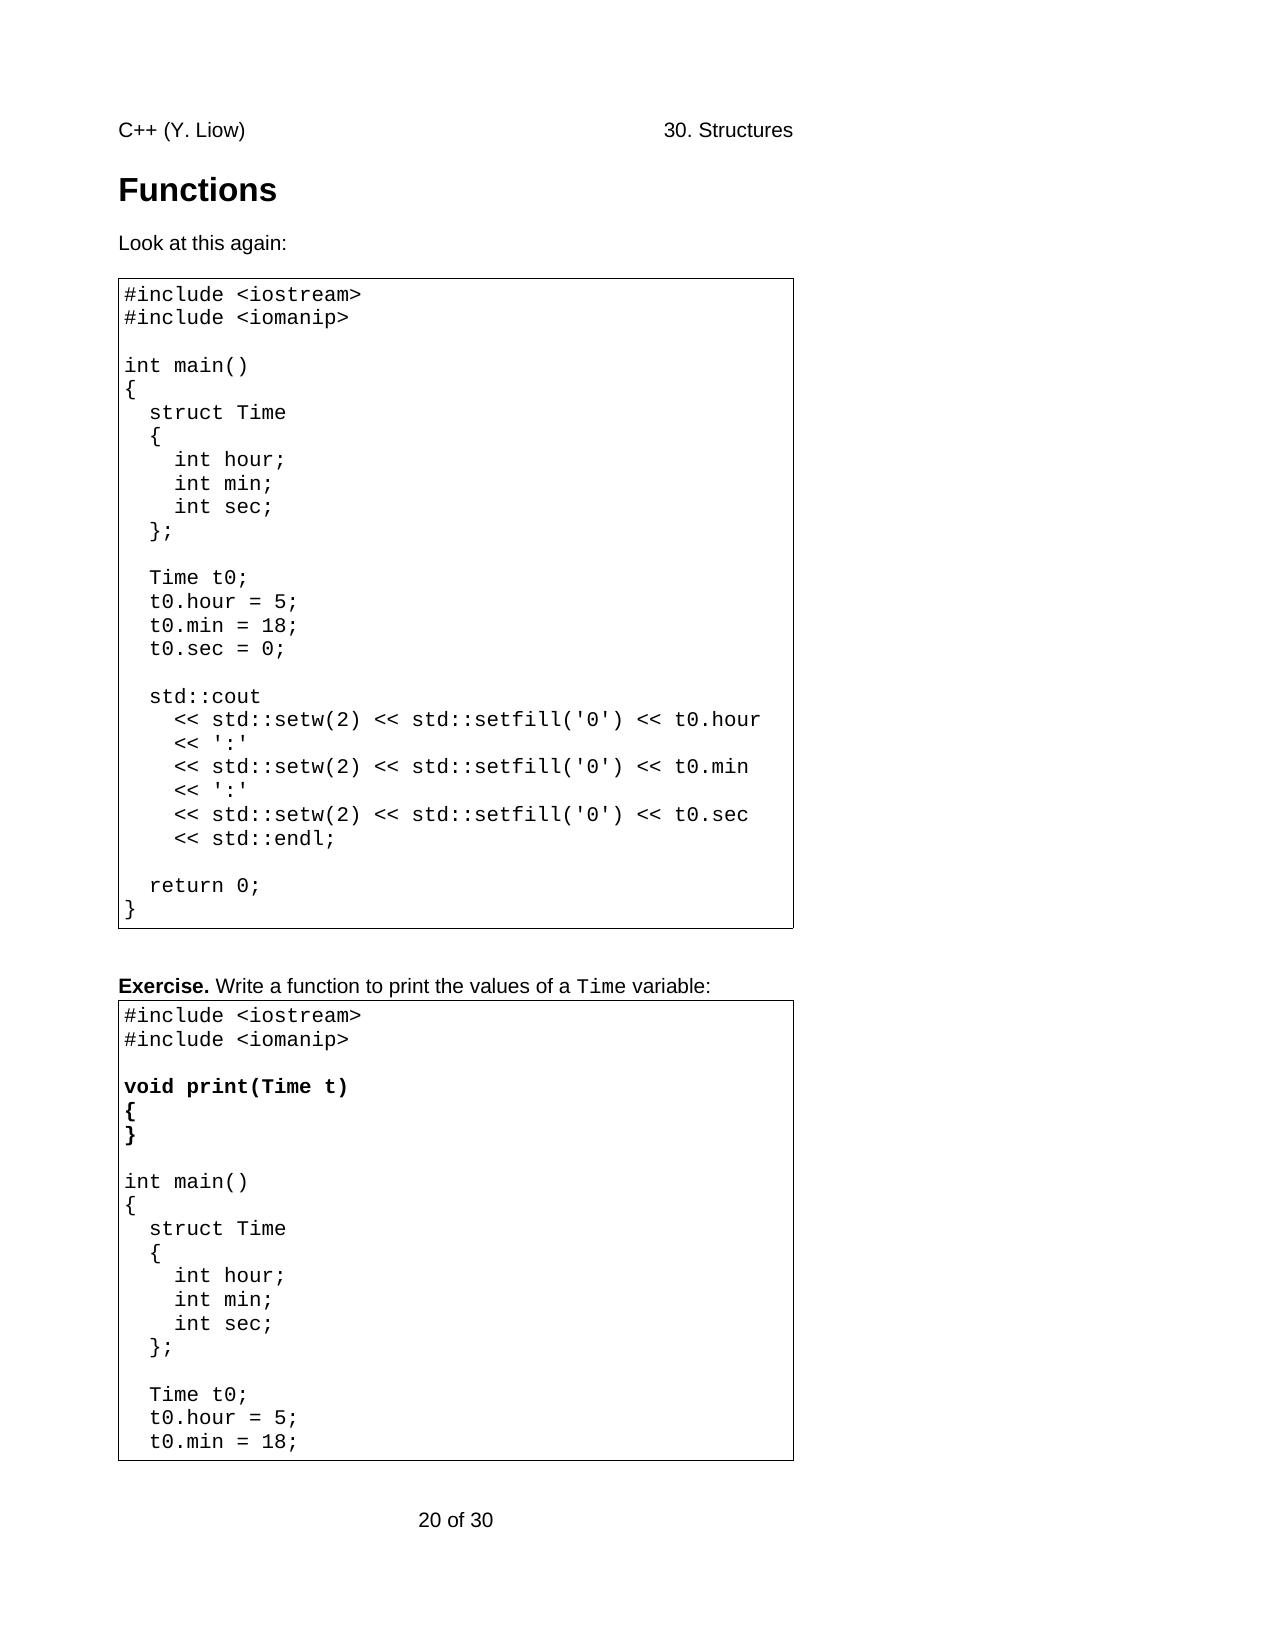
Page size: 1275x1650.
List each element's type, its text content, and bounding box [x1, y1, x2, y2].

text Look at this again: [118, 231, 793, 254]
table_header #include <iostream> #include <iomanip> int main() { struct Time { int hour; int min; int sec; }; Time t0; t0.hour = 5; t0.min = 18; t0.sec = 0; std::cout << std::setw(2) << std::setfill('0') << t0.hour << ':' << std::setw(2) << std::setfill('0') << t0.min << ':' << std::setw(2) << std::setfill('0') << t0.sec << std::endl; return 0; } [119, 279, 793, 928]
text Functions [118, 171, 793, 208]
table_header #include <iostream> #include <iomanip> void print(Time t) { } int main() { struct Time { int hour; int min; int sec; }; Time t0; t0.hour = 5; t0.min = 18; [119, 1001, 793, 1460]
text Exercise. Write a function to print the values of a Time variable: [118, 974, 793, 999]
